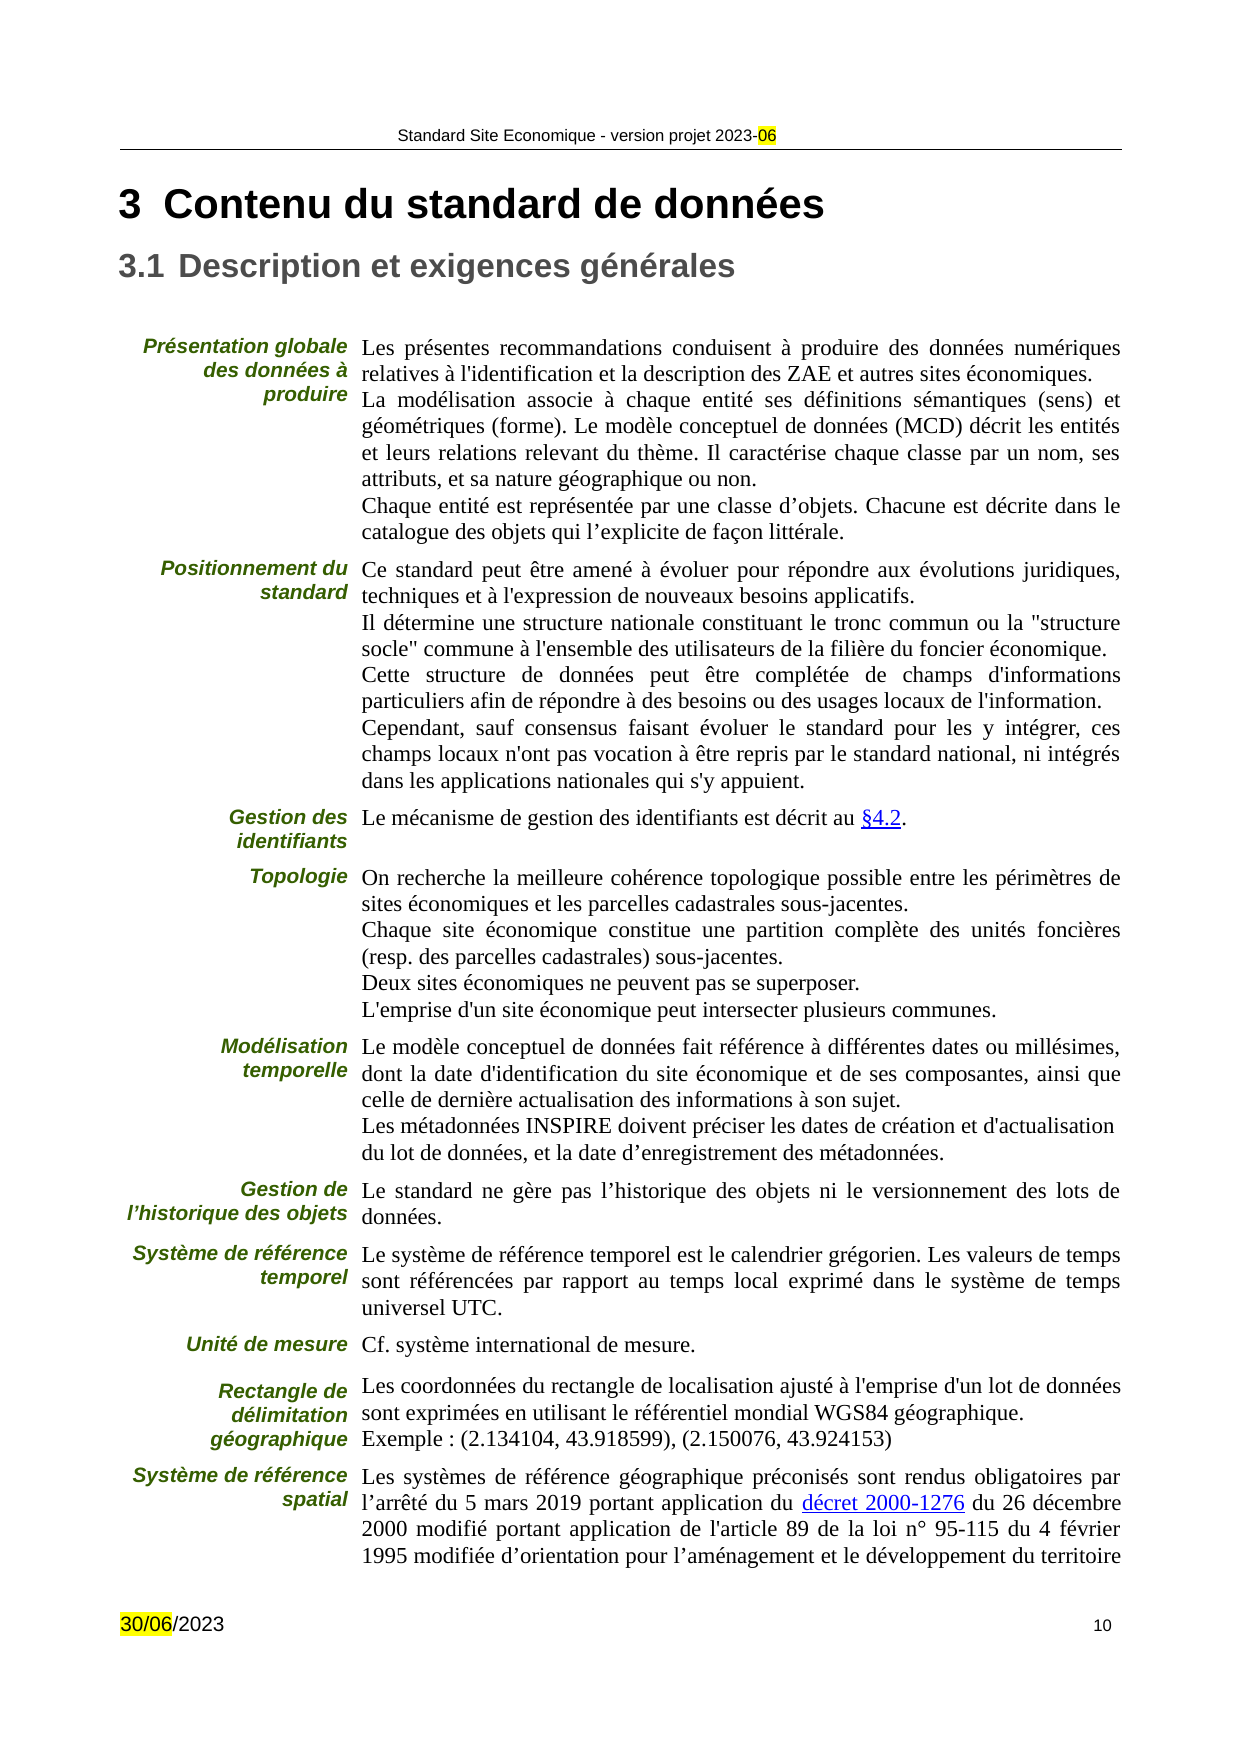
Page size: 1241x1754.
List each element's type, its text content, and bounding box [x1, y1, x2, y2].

table_cell Unité de mesure [118, 1326, 355, 1367]
table_cell Rectangle de délimitation géographique [118, 1367, 355, 1457]
table_cell Le mécanisme de gestion des identifiants est décrit au §4.2. [355, 799, 1122, 858]
table_cell Topologie [118, 858, 355, 1028]
table_cell Modélisation temporelle [118, 1028, 355, 1171]
table_cell Gestion des identifiants [118, 799, 355, 858]
table_cell Positionnement du standard [118, 550, 355, 799]
table_cell Le modèle conceptuel de données fait référence à différentes dates ou millésimes, dont la date d'identification du site économique et de ses composantes, ainsi que celle de dernière actualisation des informations à son sujet. Les métadonnées INSPIRE doivent préciser les dates de création et d'actualisation du lot de données, et la date d’enregistrement des métadonnées. [355, 1028, 1122, 1171]
table_header Présentation globale des données à produire [118, 328, 355, 550]
table_cell Les systèmes de référence géographique préconisés sont rendus obligatoires par l’arrêté du 5 mars 2019 portant application du décret 2000‑1276 du 26 décembre 2000 modifié portant application de l'article 89 de la loi n° 95-115 du 4 février 1995 modifiée d’orientation pour l’aménagement et le développement du territoire [355, 1457, 1122, 1574]
table_cell Système de référence spatial [118, 1457, 355, 1574]
table_cell Cf. système international de mesure. [355, 1326, 1122, 1367]
table_header Les présentes recommandations conduisent à produire des données numériques relatives à l'identification et la description des ZAE et autres sites économiques. La modélisation associe à chaque entité ses définitions sémantiques (sens) et géométriques (forme). Le modèle conceptuel de données (MCD) décrit les entités et leurs relations relevant du thème. Il caractérise chaque classe par un nom, ses attributs, et sa nature géographique ou non. Chaque entité est représentée par une classe d’objets. Chacune est décrite dans le catalogue des objets qui l’explicite de façon littérale. [355, 328, 1122, 550]
table_cell On recherche la meilleure cohérence topologique possible entre les périmètres de sites économiques et les parcelles cadastrales sous-jacentes. Chaque site économique constitue une partition complète des unités foncières (resp. des parcelles cadastrales) sous-jacentes. Deux sites économiques ne peuvent pas se superposer. L'emprise d'un site économique peut intersecter plusieurs communes. [355, 858, 1122, 1028]
table_cell Système de référence temporel [118, 1235, 355, 1326]
subtitle Contenu du standard de données [118, 180, 1122, 228]
subtitle Description et exigences générales [118, 246, 1122, 284]
table_cell Les coordonnées du rectangle de localisation ajusté à l'emprise d'un lot de données sont exprimées en utilisant le référentiel mondial WGS84 géographique. Exemple : (2.134104, 43.918599), (2.150076, 43.924153) [355, 1367, 1122, 1457]
table_cell Gestion de l’historique des objets [118, 1171, 355, 1235]
table_cell Le système de référence temporel est le calendrier grégorien. Les valeurs de temps sont référencées par rapport au temps local exprimé dans le système de temps universel UTC. [355, 1235, 1122, 1326]
table_cell Le standard ne gère pas l’historique des objets ni le versionnement des lots de données. [355, 1171, 1122, 1235]
table_cell Ce standard peut être amené à évoluer pour répondre aux évolutions juridiques, techniques et à l'expression de nouveaux besoins applicatifs. Il détermine une structure nationale constituant le tronc commun ou la "structure socle" commune à l'ensemble des utilisateurs de la filière du foncier économique. Cette structure de données peut être complétée de champs d'informations particuliers afin de répondre à des besoins ou des usages locaux de l'information. Cependant, sauf consensus faisant évoluer le standard pour les y intégrer, ces champs locaux n'ont pas vocation à être repris par le standard national, ni intégrés dans les applications nationales qui s'y appuient. [355, 550, 1122, 799]
